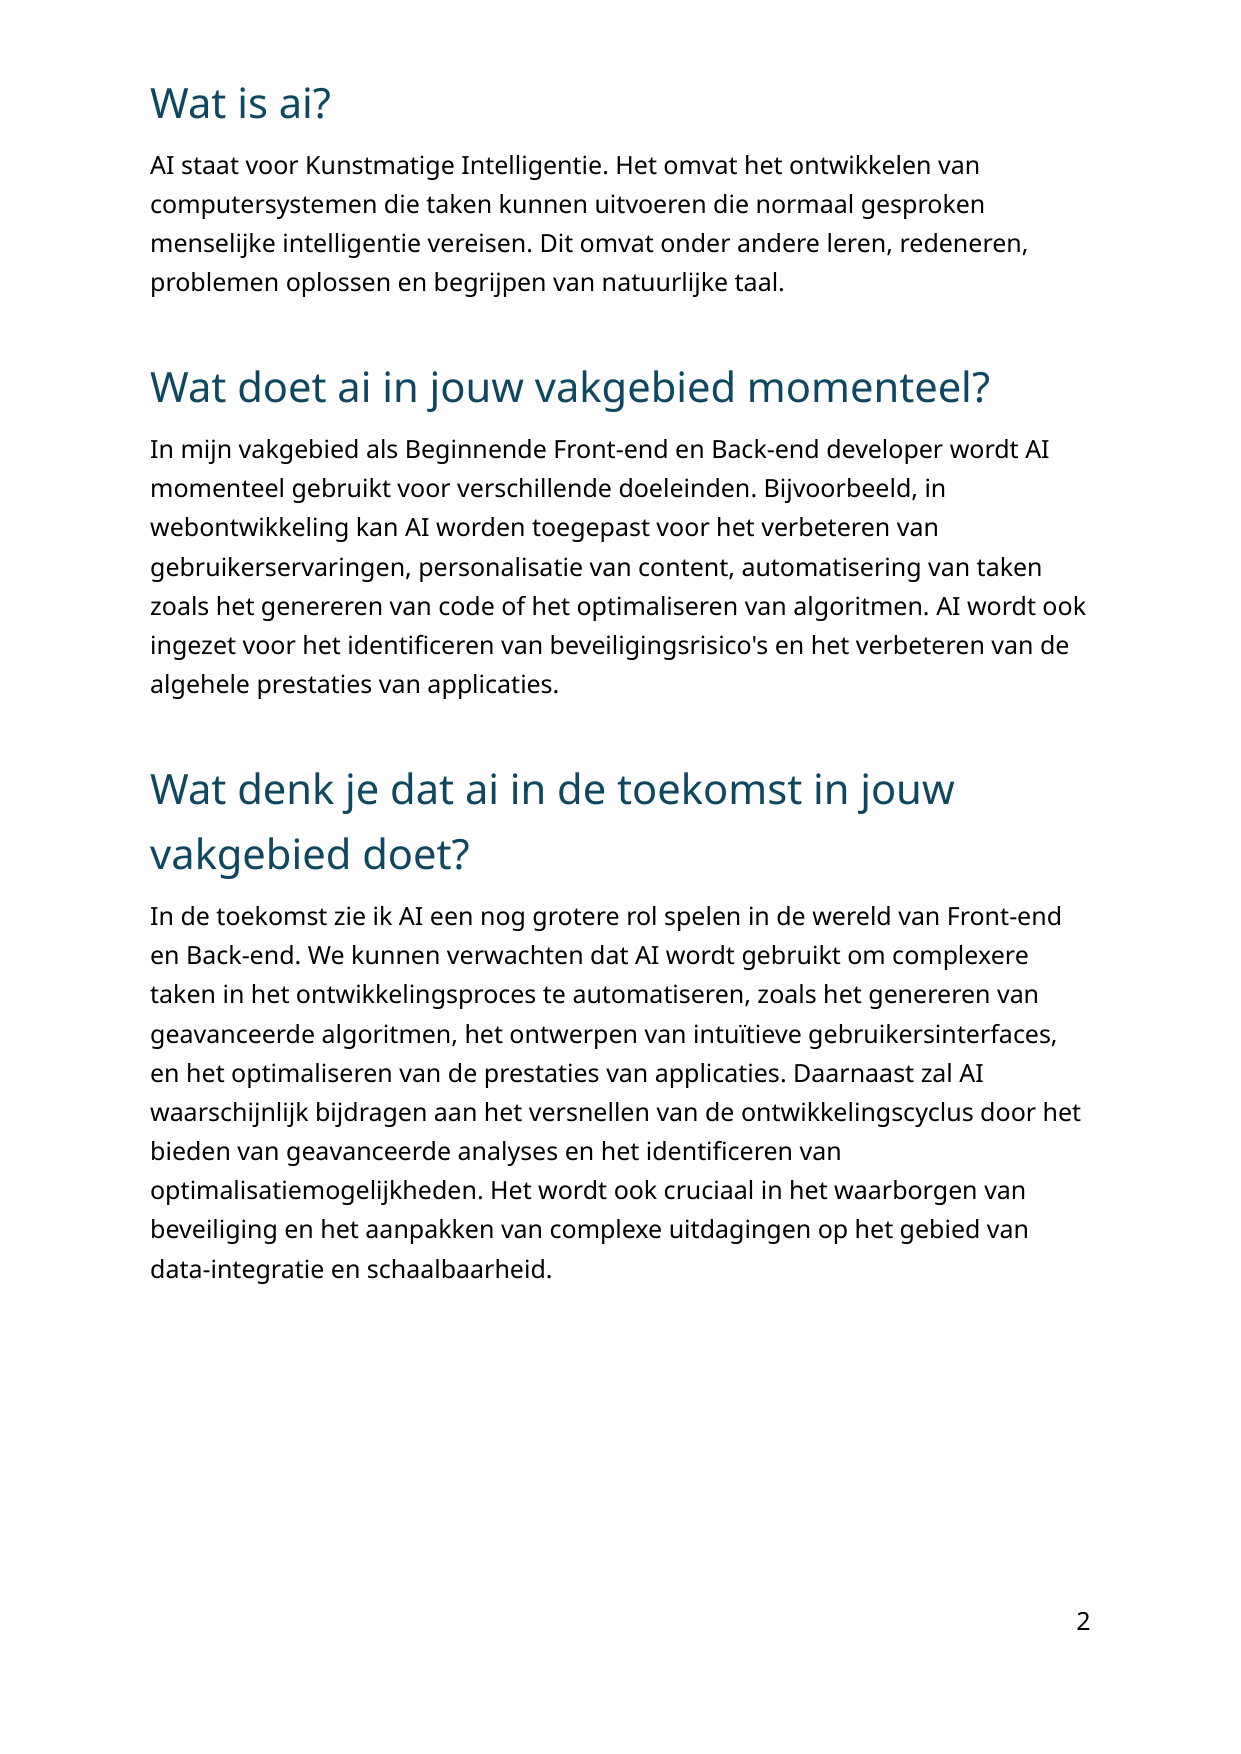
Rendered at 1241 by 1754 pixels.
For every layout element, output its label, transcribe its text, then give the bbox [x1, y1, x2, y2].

text AI staat voor Kunstmatige Intelligentie. Het omvat het ontwikkelen van computersystemen die taken kunnen uitvoeren die normaal gesproken menselijke intelligentie vereisen. Dit omvat onder andere leren, redeneren, problemen oplossen en begrijpen van natuurlijke taal. [150, 147, 1090, 299]
subtitle Wat doet ai in jouw vakgebied momenteel? [150, 358, 1090, 415]
text In de toekomst zie ik AI een nog grotere rol spelen in de wereld van Front-end en Back-end. We kunnen verwachten dat AI wordt gebruikt om complexere taken in het ontwikkelingsproces te automatiseren, zoals het genereren van geavanceerde algoritmen, het ontwerpen van intuïtieve gebruikersinterfaces, en het optimaliseren van de prestaties van applicaties. Daarnaast zal AI waarschijnlijk bijdragen aan het versnellen van de ontwikkelingscyclus door het bieden van geavanceerde analyses en het identificeren van optimalisatiemogelijkheden. Het wordt ook cruciaal in het waarborgen van beveiliging en het aanpakken van complexe uitdagingen op het gebied van data-integratie en schaalbaarheid. [150, 899, 1090, 1285]
subtitle Wat is ai? [150, 74, 1090, 131]
text In mijn vakgebied als Beginnende Front-end en Back-end developer wordt AI momenteel gebruikt voor verschillende doeleinden. Bijvoorbeeld, in webontwikkeling kan AI worden toegepast voor het verbeteren van gebruikerservaringen, personalisatie van content, automatisering van taken zoals het genereren van code of het optimaliseren van algoritmen. AI wordt ook ingezet voor het identificeren van beveiligingsrisico's en het verbeteren van de algehele prestaties van applicaties. [150, 432, 1090, 701]
subtitle Wat denk je dat ai in de toekomst in jouw vakgebied doet? [150, 760, 1090, 882]
